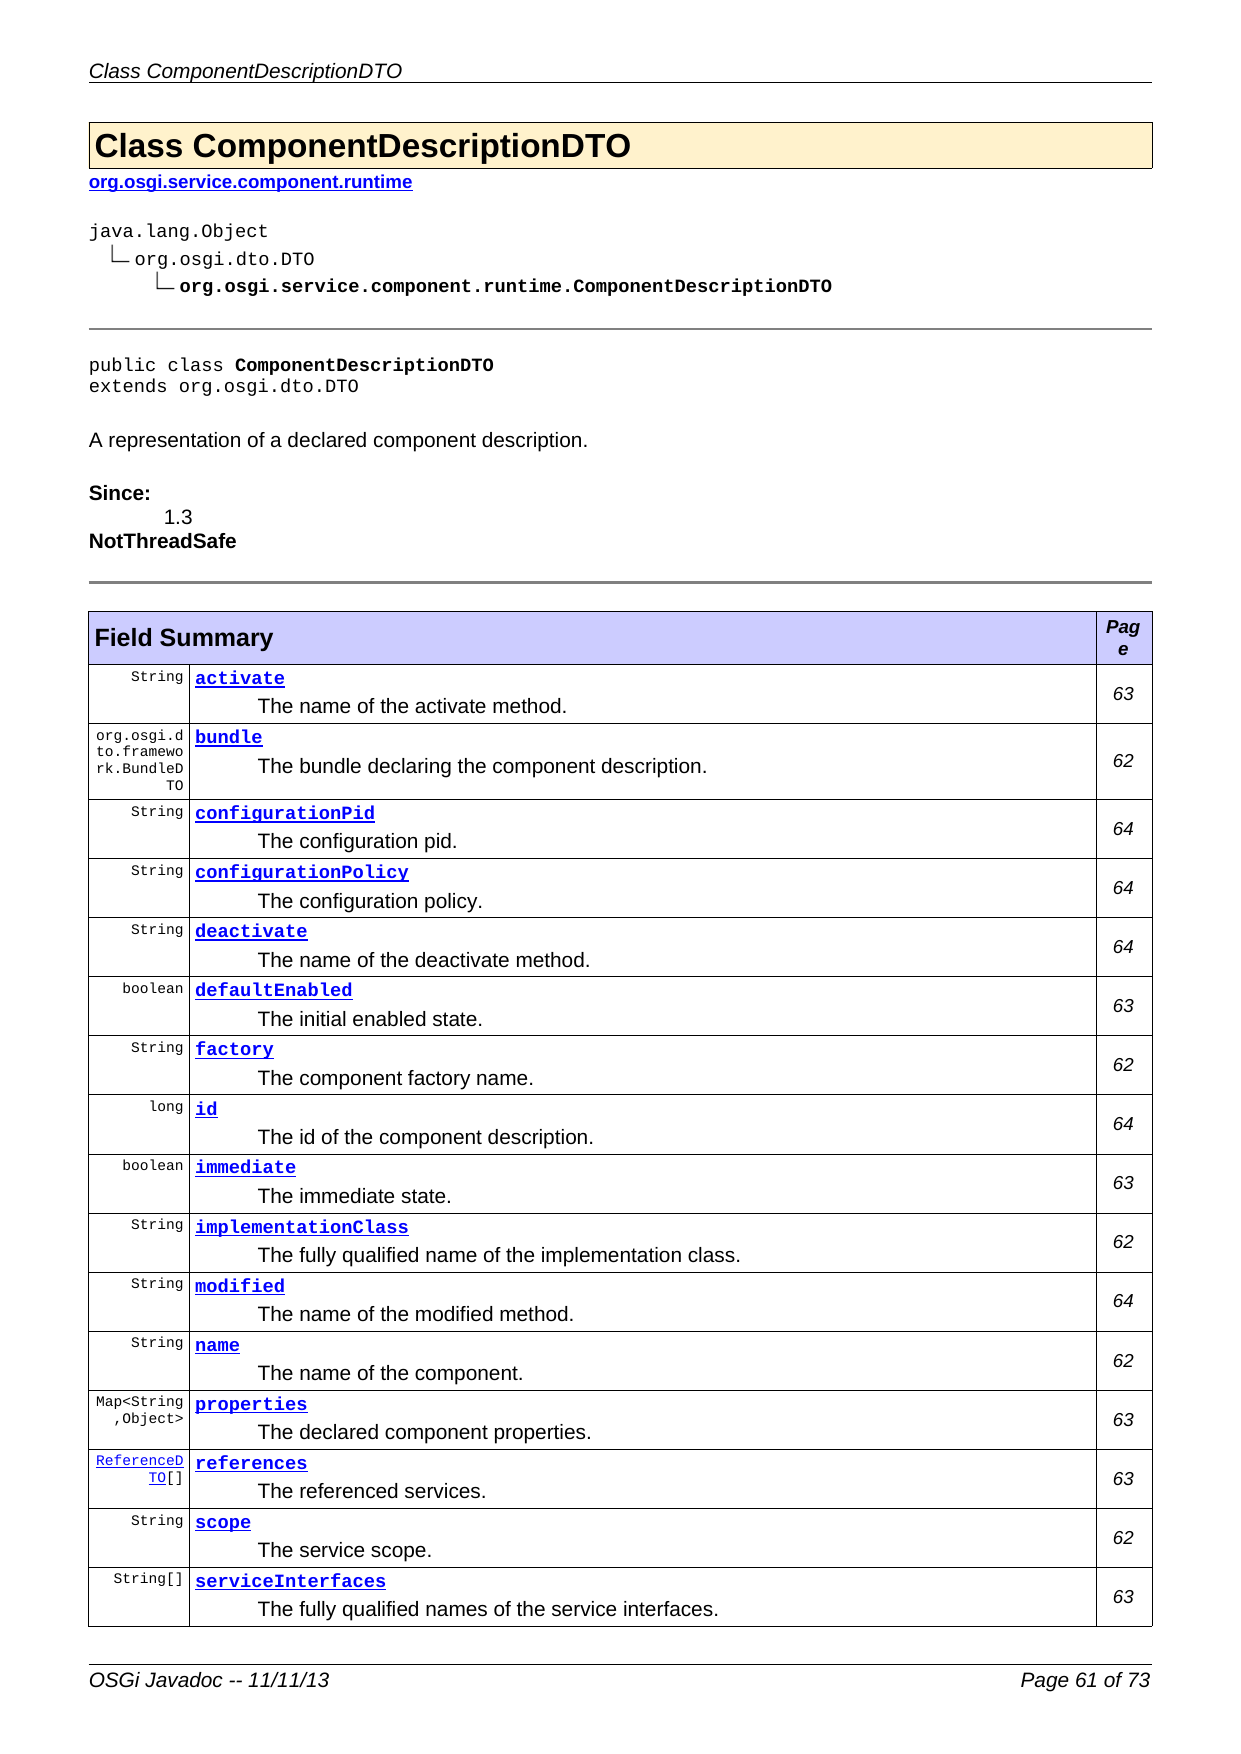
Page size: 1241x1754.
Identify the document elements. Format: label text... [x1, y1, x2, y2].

text A representation of a declared component description. [88, 427, 1152, 451]
table_cell serviceInterfaces The fully qualified names of the service interfaces. [190, 1568, 1096, 1626]
table_cell String[] [89, 1568, 189, 1626]
table_cell properties The declared component properties. [190, 1391, 1096, 1449]
table_cell Map<String,Object> [89, 1391, 189, 1449]
text org.osgi.service.component.runtime.ComponentDescriptionDTO [88, 271, 1152, 298]
table_cell 62 [1097, 1036, 1152, 1094]
table_cell configurationPid The configuration pid. [190, 800, 1096, 858]
table_cell configurationPolicy The configuration policy. [190, 859, 1096, 917]
table_cell bundle The bundle declaring the component description. [190, 724, 1096, 799]
table_cell 63 [1097, 1391, 1152, 1449]
table_cell modified The name of the modified method. [190, 1273, 1096, 1331]
text NotThreadSafe [88, 528, 1152, 552]
table_cell defaultEnabled The initial enabled state. [190, 977, 1096, 1035]
text public class ComponentDescriptionDTO [88, 356, 1152, 377]
table_cell String [89, 800, 189, 858]
picture [156, 270, 180, 293]
table_cell deactivate The name of the deactivate method. [190, 918, 1096, 976]
table_cell 64 [1097, 1273, 1152, 1331]
table_cell long [89, 1095, 189, 1153]
table_cell 63 [1097, 665, 1152, 723]
table_cell 64 [1097, 859, 1152, 917]
table_cell 63 [1097, 1155, 1152, 1212]
table_cell references The referenced services. [190, 1450, 1096, 1508]
subtitle Class ComponentDescriptionDTO [90, 123, 1152, 168]
text 1.3 [163, 504, 1152, 528]
table_cell 62 [1097, 724, 1152, 799]
table_cell String [89, 1036, 189, 1094]
table_cell implementationClass The fully qualified name of the implementation class. [190, 1214, 1096, 1272]
table_cell String [89, 1273, 189, 1331]
table_cell 64 [1097, 800, 1152, 858]
table_cell immediate The immediate state. [190, 1155, 1096, 1212]
table_cell String [89, 1214, 189, 1272]
table_cell 62 [1097, 1332, 1152, 1390]
table_cell name The name of the component. [190, 1332, 1096, 1390]
table_cell factory The component factory name. [190, 1036, 1096, 1094]
table_cell 62 [1097, 1214, 1152, 1272]
table_cell org.osgi.dto.framework.BundleDTO [89, 724, 189, 799]
table_header Page [1097, 612, 1152, 664]
table_cell String [89, 1509, 189, 1567]
table_cell scope The service scope. [190, 1509, 1096, 1567]
table_cell 62 [1097, 1509, 1152, 1567]
table_cell 64 [1097, 1095, 1152, 1153]
table_cell String [89, 1332, 189, 1390]
table_cell 63 [1097, 1568, 1152, 1626]
picture [111, 243, 135, 266]
table_cell 63 [1097, 977, 1152, 1035]
table_cell String [89, 665, 189, 723]
text Since: [88, 481, 1152, 504]
table_cell activate The name of the activate method. [190, 665, 1096, 723]
text java.lang.Object [88, 222, 1152, 243]
table_cell ReferenceDTO[] [89, 1450, 189, 1508]
text org.osgi.dto.DTO [88, 243, 1152, 271]
table_cell String [89, 918, 189, 976]
table_cell boolean [89, 977, 189, 1035]
table_cell String [89, 859, 189, 917]
table_cell 64 [1097, 918, 1152, 976]
text org.osgi.service.component.runtime [88, 171, 1152, 193]
table_cell id The id of the component description. [190, 1095, 1096, 1153]
text extends org.osgi.dto.DTO [88, 377, 1152, 398]
table_cell boolean [89, 1155, 189, 1212]
table_header Field Summary [89, 612, 1096, 664]
table_cell 63 [1097, 1450, 1152, 1508]
